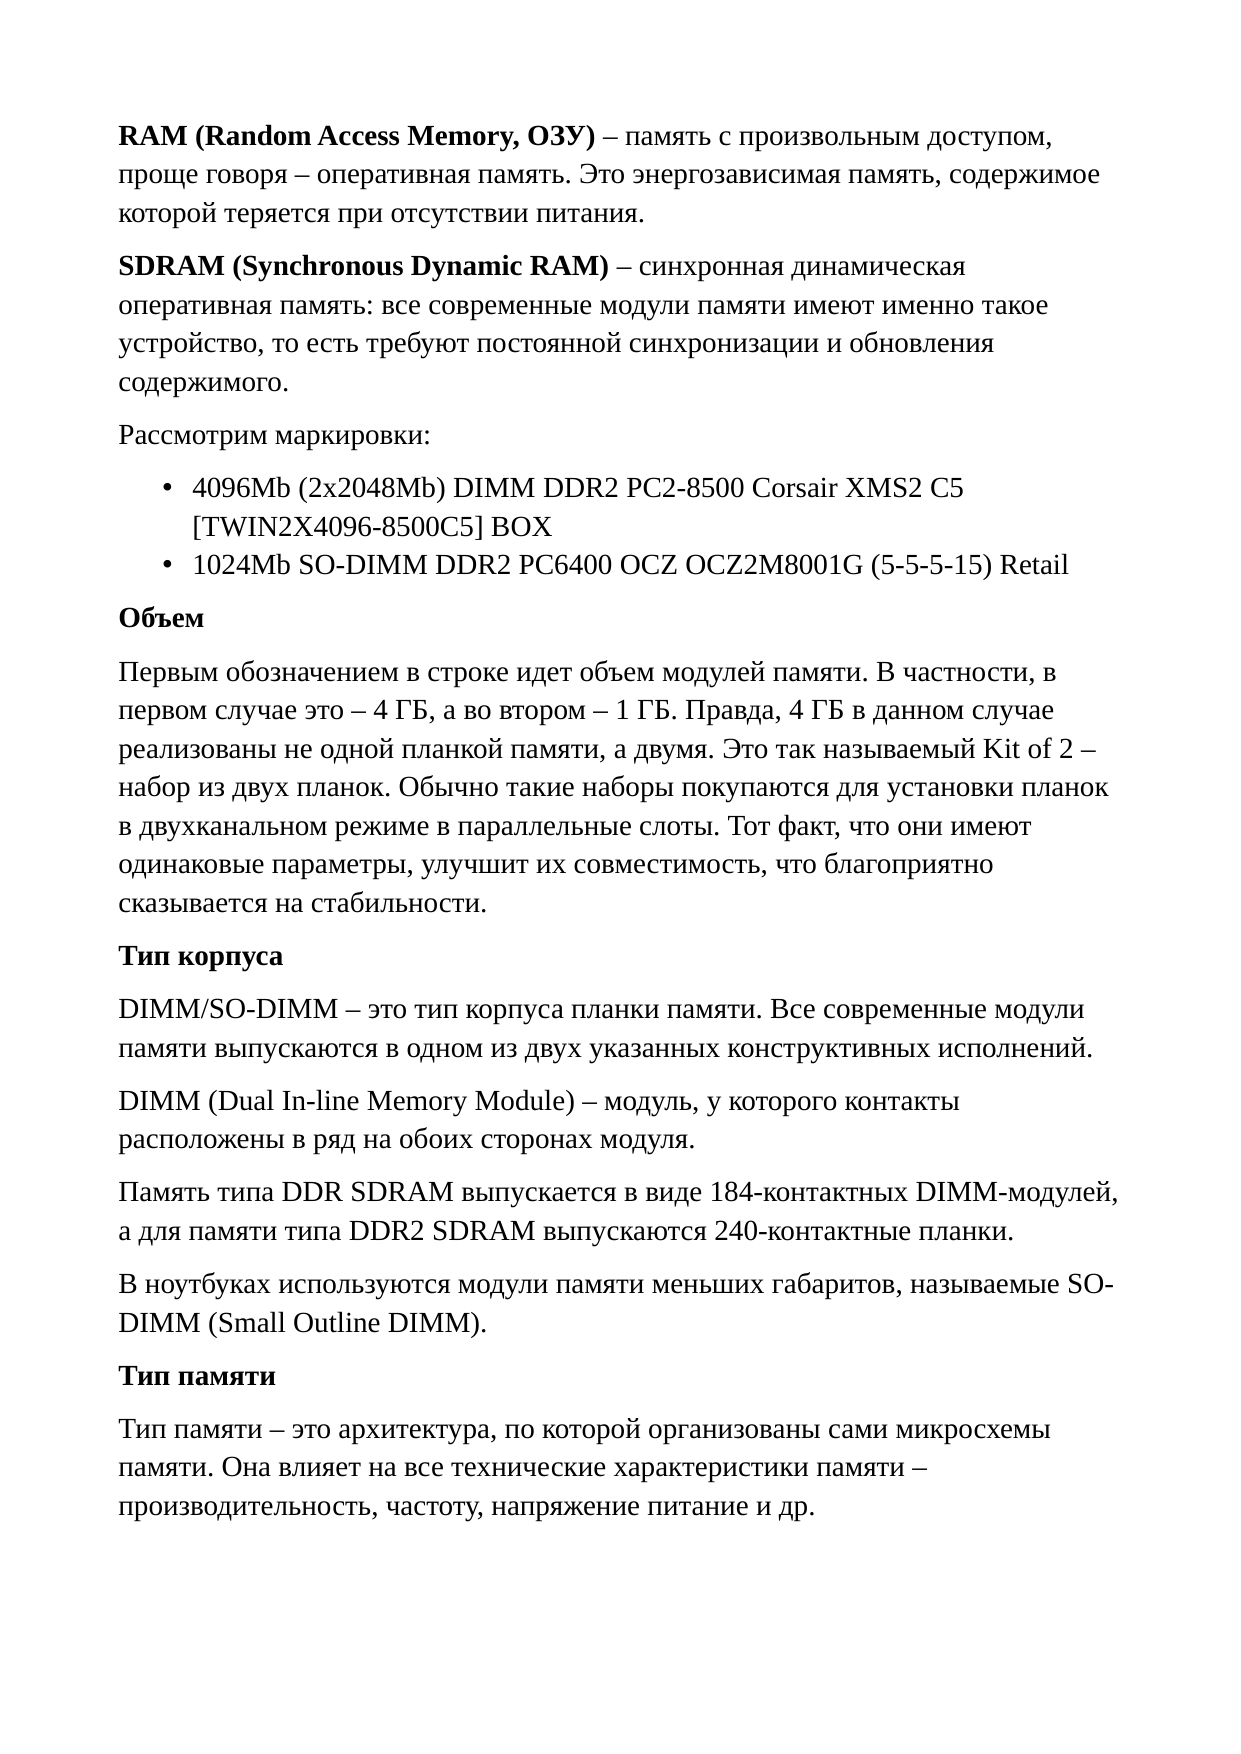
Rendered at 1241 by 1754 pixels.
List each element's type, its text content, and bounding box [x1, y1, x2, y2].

text Тип памяти – это архитектура, по которой организованы сами микросхемы памяти. Она влияет на все технические характеристики памяти – производительность, частоту, напряжение питание и др. [118, 1411, 1122, 1522]
text Тип памяти [118, 1358, 1122, 1391]
text Первым обозначением в строке идет объем модулей памяти. В частности, в первом случае это – 4 ГБ, а во втором – 1 ГБ. Правда, 4 ГБ в данном случае реализованы не одной планкой памяти, а двумя. Это так называемый Kit of 2 – набор из двух планок. Обычно такие наборы покупаются для установки планок в двухканальном режиме в параллельные слоты. Тот факт, что они имеют одинаковые параметры, улучшит их совместимость, что благоприятно сказывается на стабильности. [118, 654, 1122, 918]
text DIMM (Dual In-line Memory Module) – модуль, у которого контакты расположены в ряд на обоих сторонах модуля. [118, 1083, 1122, 1155]
list 4096Mb (2x2048Mb) DIMM DDR2 PC2-8500 Corsair XMS2 C5 [TWIN2X4096-8500C5] BOX [162, 470, 1122, 542]
text DIMM/SO-DIMM – это тип корпуса планки памяти. Все современные модули памяти выпускаются в одном из двух указанных конструктивных исполнений. [118, 991, 1122, 1063]
list 1024Mb SO-DIMM DDR2 PC6400 OCZ OCZ2M8001G (5-5-5-15) Retail [162, 547, 1122, 581]
text SDRAM (Synchronous Dynamic RAM) – синхронная динамическая оперативная память: все современные модули памяти имеют именно такое устройство, то есть требуют постоянной синхронизации и обновления содержимого. [118, 248, 1122, 397]
text Тип корпуса [118, 938, 1122, 972]
text В ноутбуках используются модули памяти меньших габаритов, называемые SO-DIMM (Small Outline DIMM). [118, 1266, 1122, 1338]
text Память типа DDR SDRAM выпускается в виде 184-контактных DIMM-модулей, а для памяти типа DDR2 SDRAM выпускаются 240-контактные планки. [118, 1174, 1122, 1247]
text RAM (Random Access Memory, ОЗУ) – память с произвольным доступом, проще говоря – оперативная память. Это энергозависимая память, содержимое которой теряется при отсутствии питания. [118, 118, 1122, 229]
text Рассмотрим маркировки: [118, 417, 1122, 451]
text Объем [118, 601, 1122, 634]
